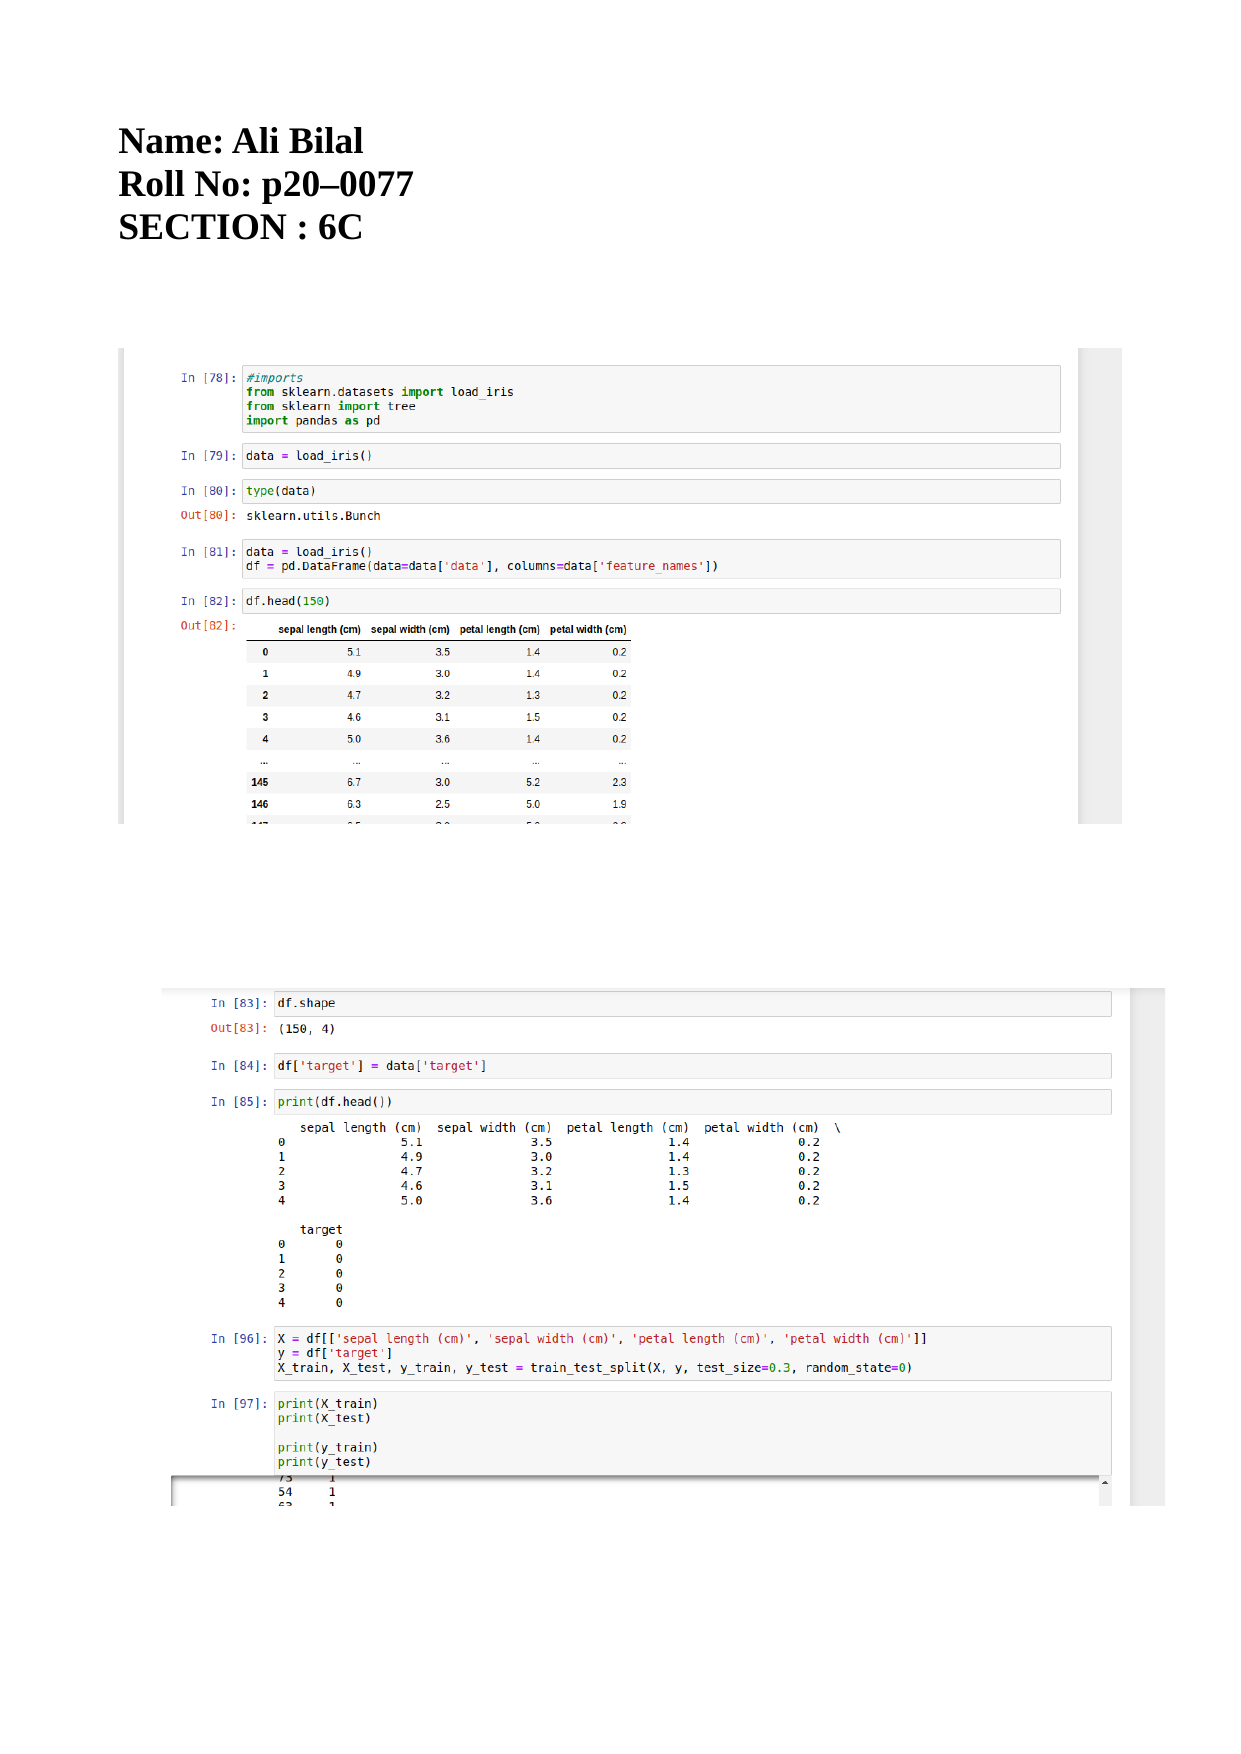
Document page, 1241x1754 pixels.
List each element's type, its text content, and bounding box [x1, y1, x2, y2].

text SECTION : 6C [118, 204, 1122, 247]
text Roll No: p20–0077 [118, 161, 1122, 204]
text Name: Ali Bilal [118, 118, 1122, 161]
picture [118, 348, 1123, 824]
picture [161, 988, 1166, 1506]
